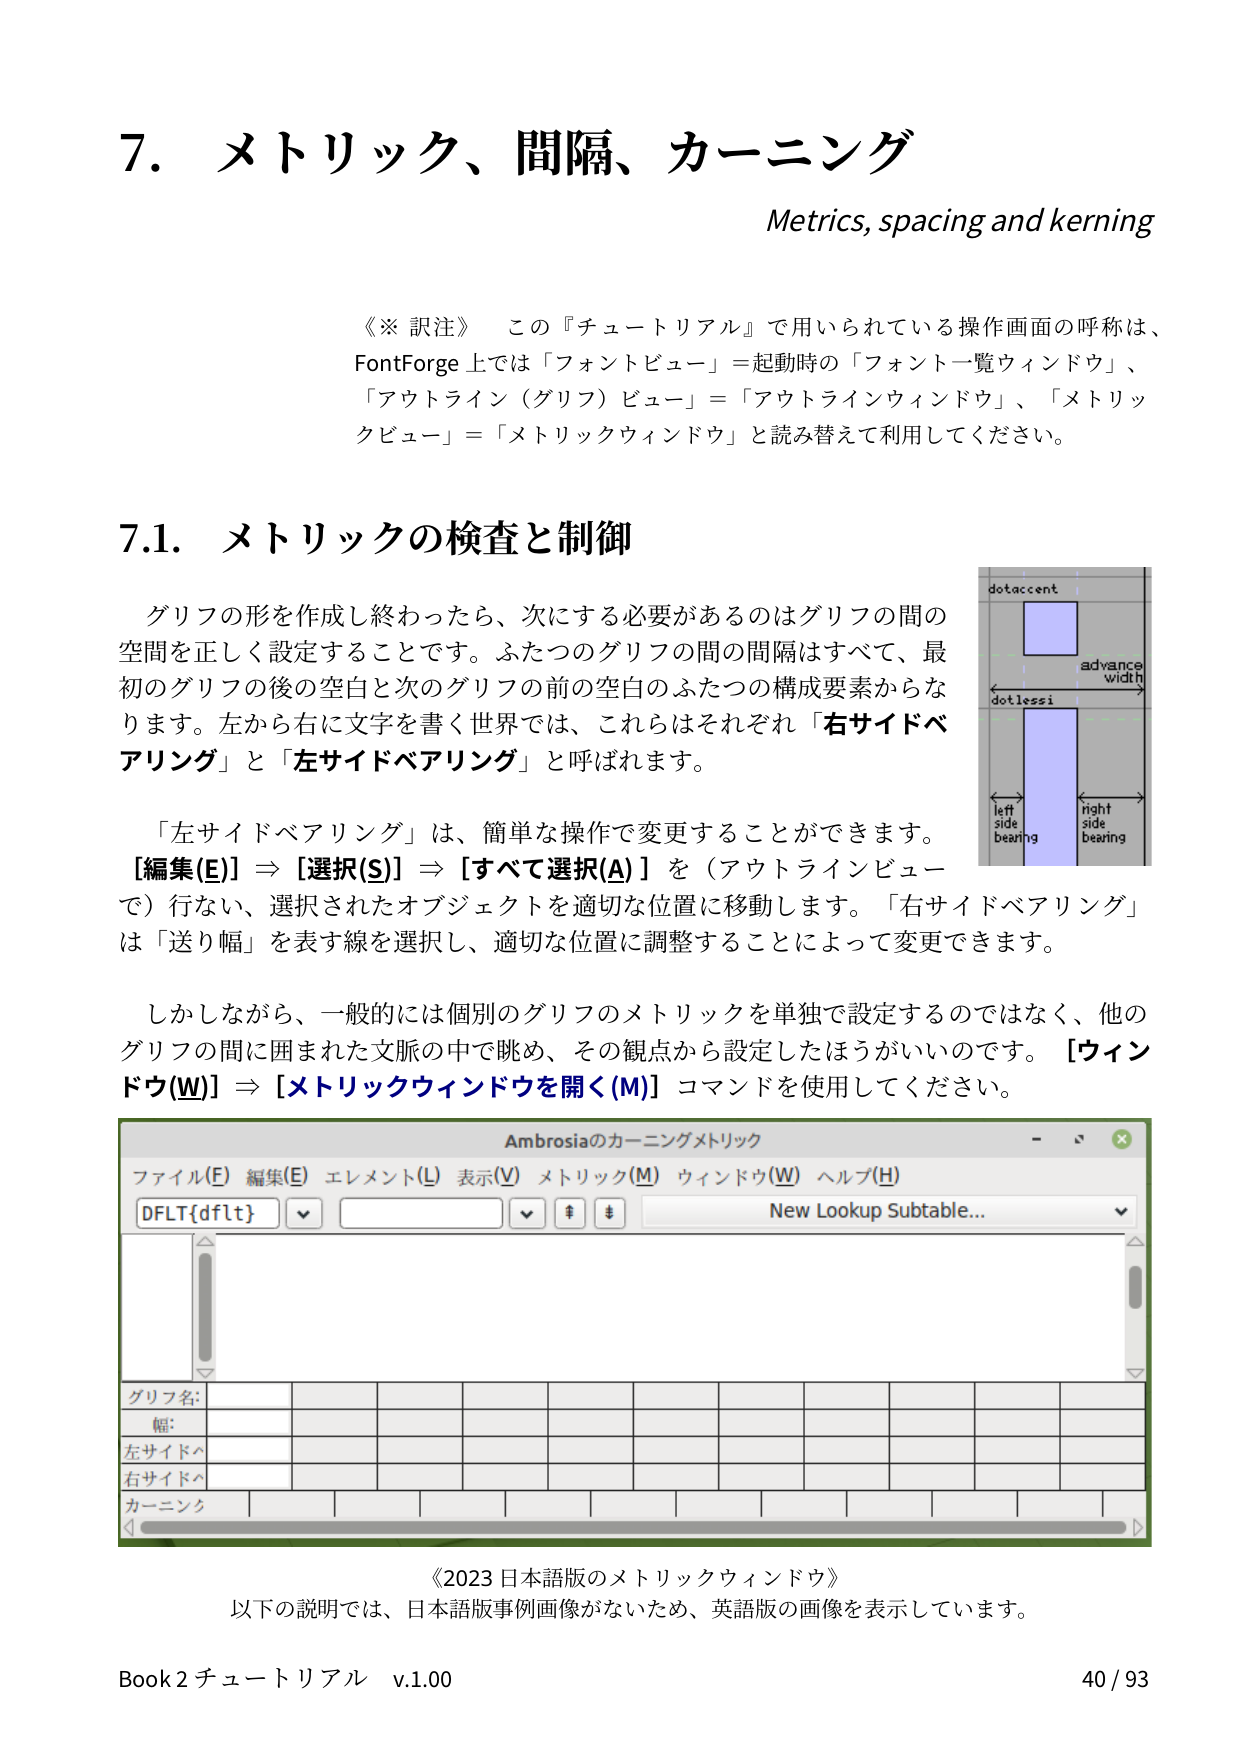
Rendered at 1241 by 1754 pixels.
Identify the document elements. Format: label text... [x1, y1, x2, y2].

text 《※ 訳注》 この『チュートリアル』で用いられている操作画面の呼称は、FontForge 上では「フォントビュー」＝起動時の「フォント一覧ウィンドウ」、「アウトライン（グリフ）ビュー」＝「アウトラインウィンドウ」、「メトリックビュー」＝「メトリックウィンドウ」と読み替えて利用してください。 [354, 289, 1152, 450]
picture [978, 567, 1152, 866]
text 「左サイドベアリング」は、簡単な操作で変更することができます。 ［編集(E)］⇒［選択(S)］⇒［すべて選択(A) ］を（アウトラインビューで）行ない、選択されたオブジェクトを適切な位置に移動します。「右サイドベアリング」は「送り幅」を表す線を選択し、適切な位置に調整することによって変更できます。 [118, 792, 1152, 958]
text 以下の説明では、日本語版事例画像がないため、英語版の画像を表示しています。 [118, 1593, 1152, 1624]
text 《2023 日本語版のメトリックウィンドウ》 [118, 1547, 1152, 1593]
text グリフの形を作成し終わったら、次にする必要があるのはグリフの間の空間を正しく設定することです。ふたつのグリフの間の間隔はすべて、最初のグリフの後の空白と次のグリフの前の空白のふたつの構成要素からなります。左から右に文字を書く世界では、これらはそれぞれ「右サイドベアリング」と「左サイドベアリング」と呼ばれます。 [118, 567, 978, 777]
subtitle 7.1. メトリックの検査と制御 [118, 508, 1152, 563]
subtitle Metrics, spacing and kerning [118, 198, 1152, 240]
picture [118, 1118, 1152, 1547]
subtitle 7. メトリック、間隔、カーニング [118, 113, 1152, 185]
text しかしながら、一般的には個別のグリフのメトリックを単独で設定するのではなく、他のグリフの間に囲まれた文脈の中で眺め、その観点から設定したほうがいいのです。［ウィンドウ(W)］⇒［メトリックウィンドウを開く(M)］コマンドを使用してください。 [118, 973, 1152, 1103]
